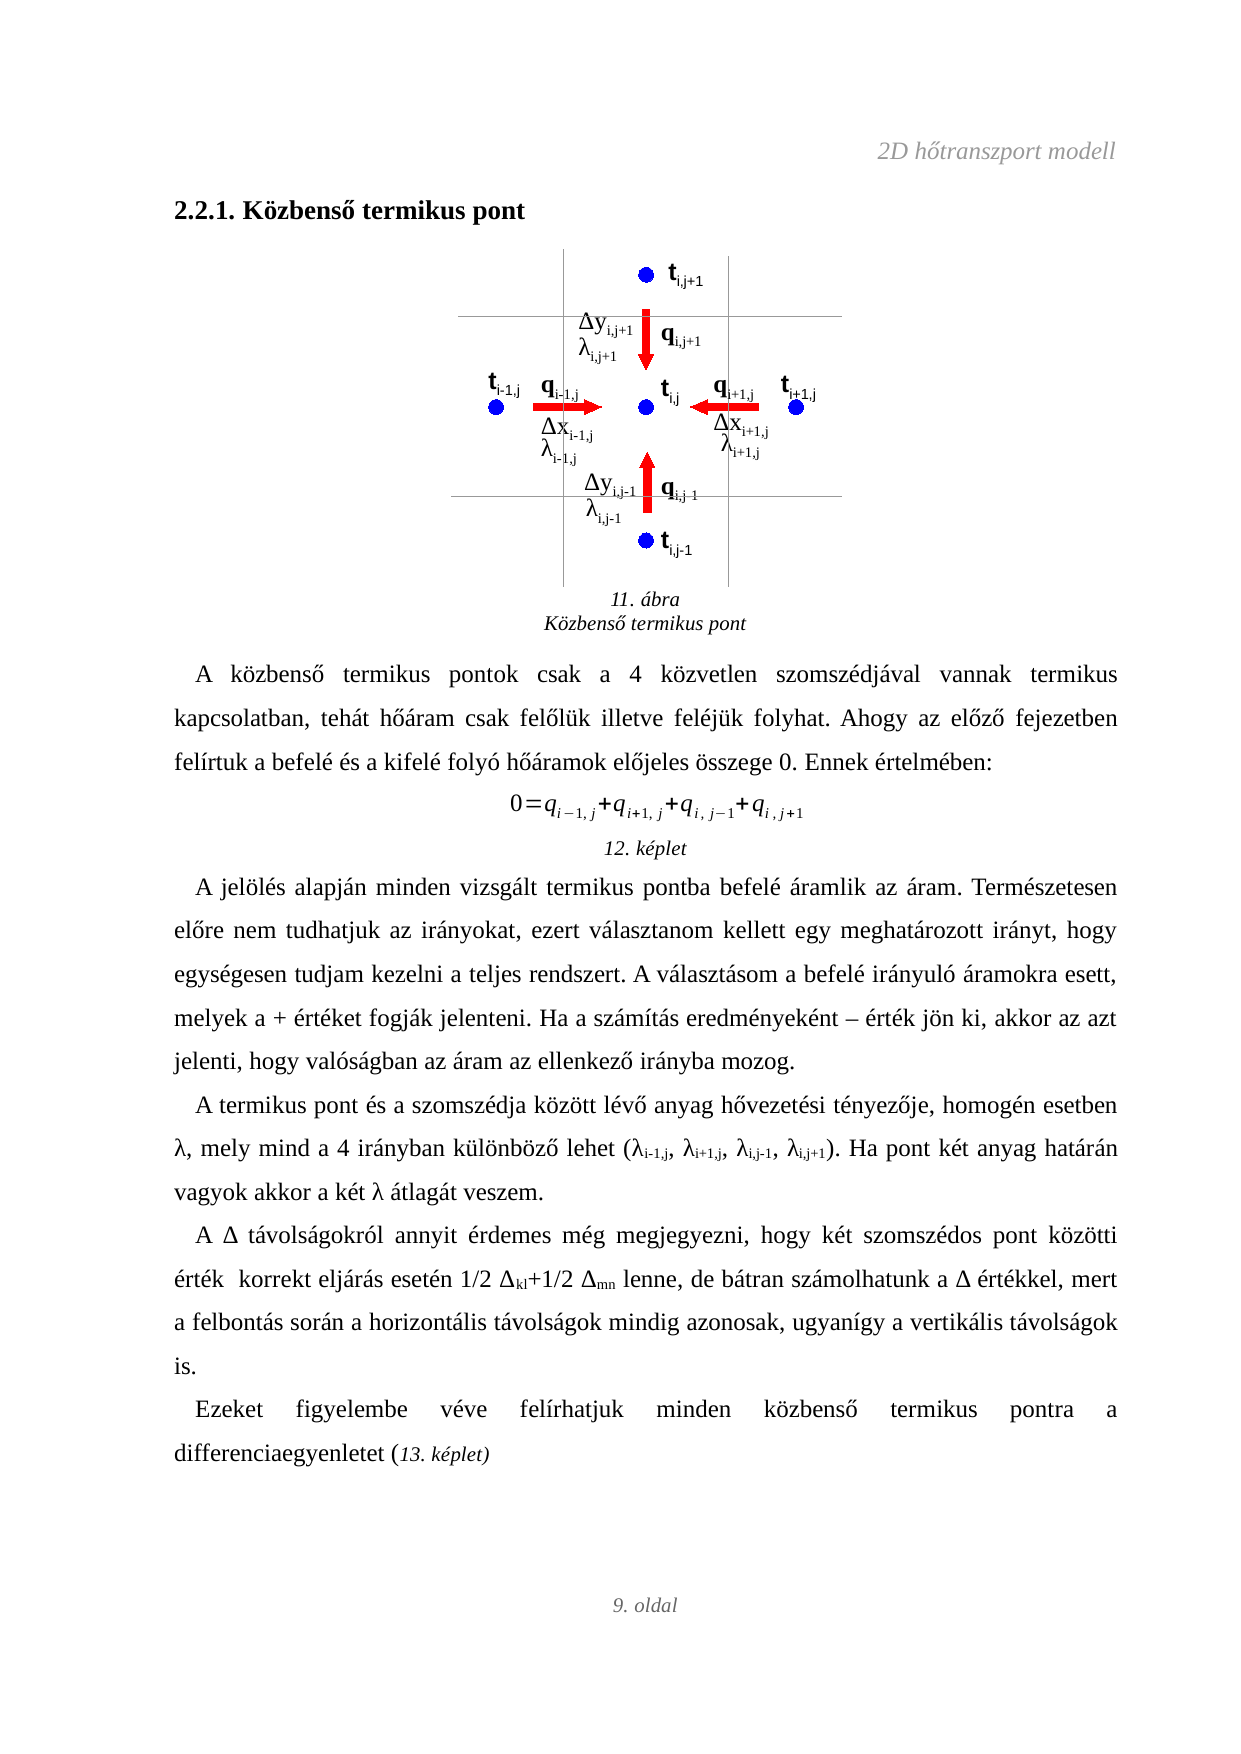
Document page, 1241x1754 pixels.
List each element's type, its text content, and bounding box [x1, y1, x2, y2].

text Közbenső termikus pont [174, 611, 1118, 635]
text 12. képlet [174, 836, 1118, 860]
text A Δ távolságokról annyit érdemes még megjegyezni, hogy két szomszédos pont közötti érték korrekt eljárás esetén 1/2 Δkl+1/2 Δmn lenne, de bátran számolhatunk a Δ értékkel, mert a felbontás során a horizontális távolságok mindig azonosak, ugyanígy a vertikális távolságok is. [174, 1220, 1118, 1380]
subtitle Közbenső termikus pont [174, 194, 1118, 226]
text A termikus pont és a szomszédja között lévő anyag hővezetési tényezője, homogén esetben λ, mely mind a 4 irányban különböző lehet (λi-1,j, λi+1,j, λi,j-1, λi,j+1). Ha pont két anyag határán vagyok akkor a két λ átlagát veszem. [174, 1089, 1118, 1206]
text A közbenső termikus pontok csak a 4 közvetlen szomszédjával vannak termikus kapcsolatban, tehát hőáram csak felőlük illetve feléjük folyhat. Ahogy az előző fejezetben felírtuk a befelé és a kifelé folyó hőáramok előjeles összege 0. Ennek értelmében: [174, 659, 1118, 775]
text A jelölés alapján minden vizsgált termikus pontba befelé áramlik az áram. Természetesen előre nem tudhatjuk az irányokat, ezert választanom kellett egy meghatározott irányt, hogy egységesen tudjam kezelni a teljes rendszert. A választásom a befelé irányuló áramokra esett, melyek a + értéket fogják jelenteni. Ha a számítás eredményeként – érték jön ki, akkor az azt jelenti, hogy valóságban az áram az ellenkező irányba mozog. [174, 872, 1118, 1075]
text 11. ábra [174, 587, 1118, 611]
text Ezeket figyelembe véve felírhatjuk minden közbenső termikus pontra a differenciaegyenletet (13. képlet) [174, 1394, 1118, 1467]
